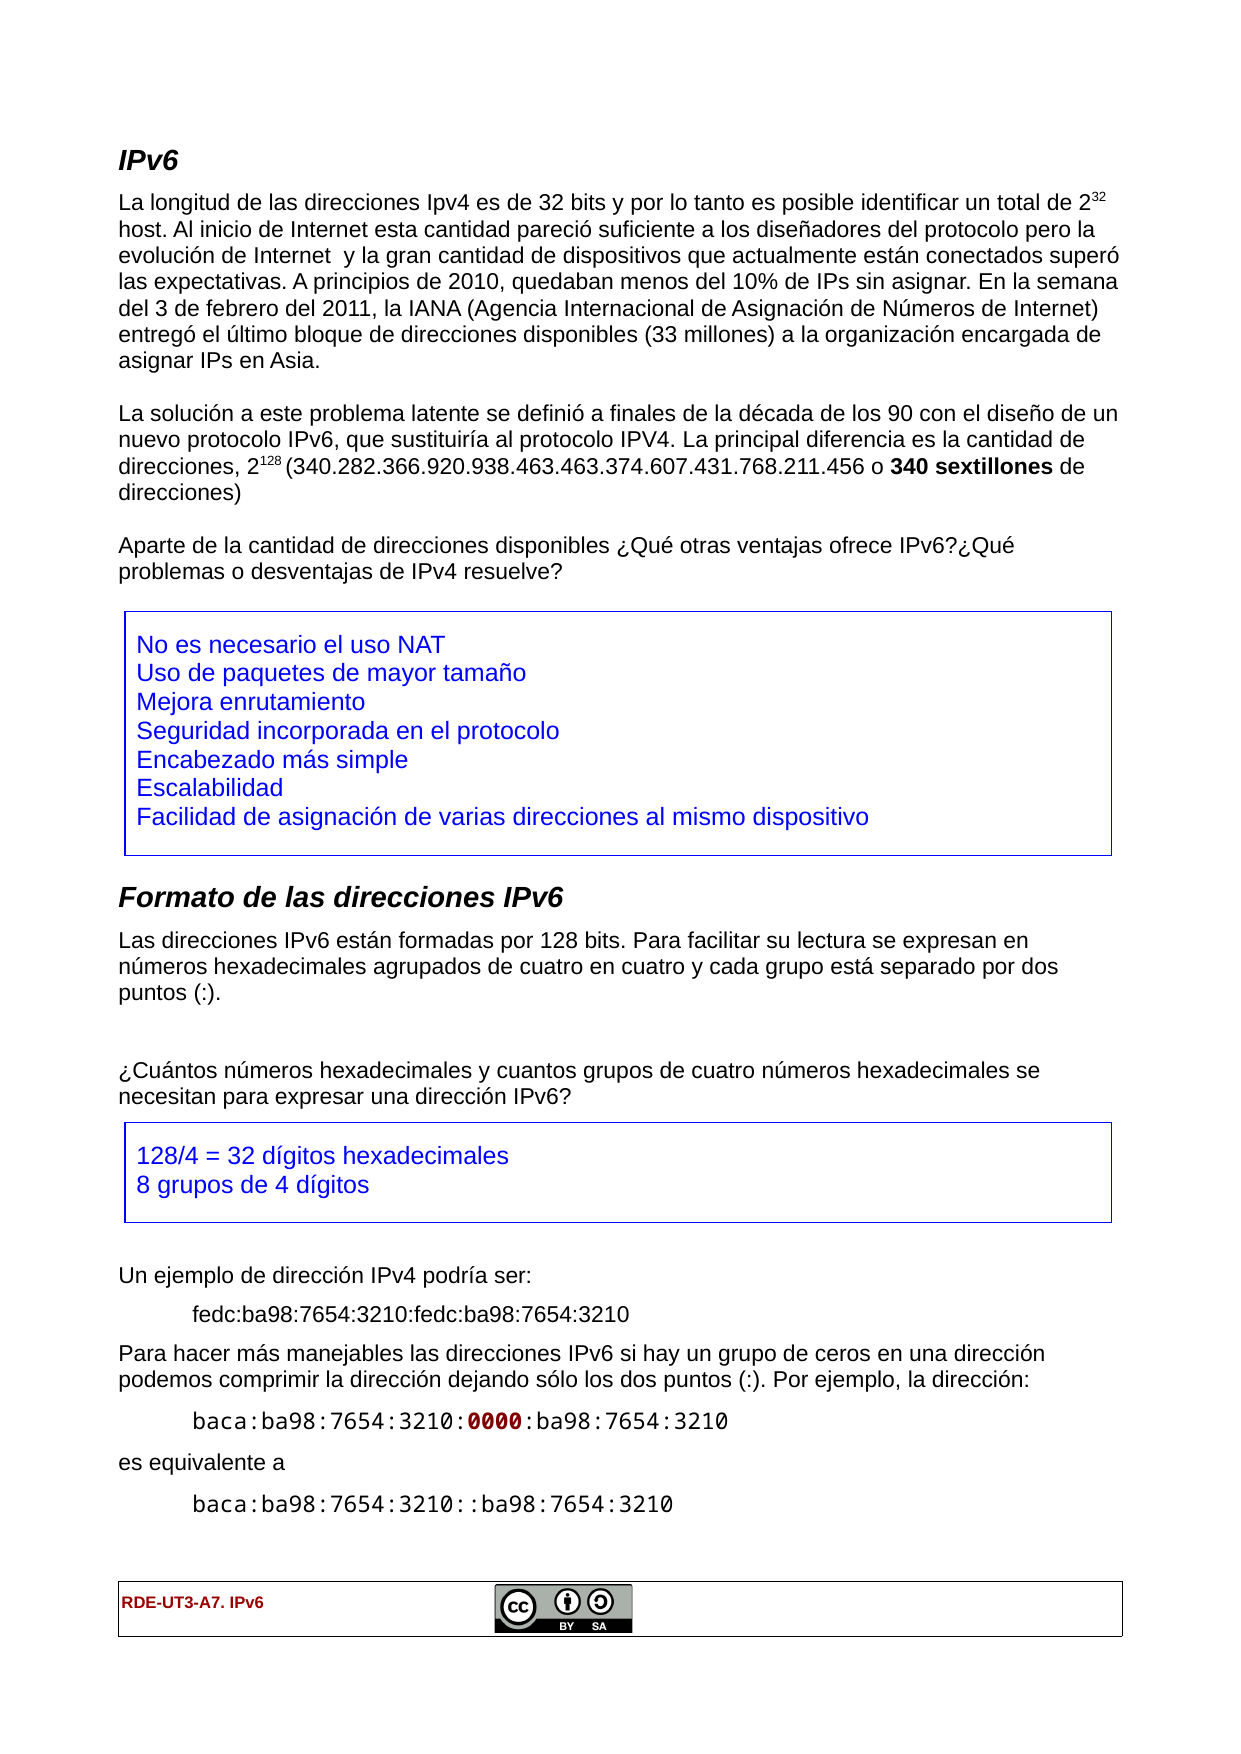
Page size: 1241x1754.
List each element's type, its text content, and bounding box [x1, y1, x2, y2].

picture [494, 1584, 633, 1633]
text es equivalente a [118, 1449, 1122, 1475]
text Aparte de la cantidad de direcciones disponibles ¿Qué otras ventajas ofrece IPv6?¿Qué problemas o desventajas de IPv4 resuelve? [118, 532, 1122, 584]
text Las direcciones IPv6 están formadas por 128 bits. Para facilitar su lectura se expresan en números hexadecimales agrupados de cuatro en cuatro y cada grupo está separado por dos puntos (:). [118, 927, 1122, 1006]
table_header 128/4 = 32 dígitos hexadecimales 8 grupos de 4 dígitos [126, 1123, 1111, 1222]
text ¿Cuántos números hexadecimales y cuantos grupos de cuatro números hexadecimales se necesitan para expresar una dirección IPv6? [118, 1057, 1122, 1110]
text baca:ba98:7654:3210::ba98:7654:3210 [192, 1487, 1122, 1519]
subtitle Formato de las direcciones IPv6 [118, 881, 1122, 914]
text Para hacer más manejables las direcciones IPv6 si hay un grupo de ceros en una dirección podemos comprimir la dirección dejando sólo los dos puntos (:). Por ejemplo, la dirección: [118, 1340, 1122, 1392]
text La solución a este problema latente se definió a finales de la década de los 90 con el diseño de un nuevo protocolo IPv6, que sustituiría al protocolo IPV4. La principal diferencia es la cantidad de direcciones, 2128 (340.282.366.920.938.463.463.374.607.431.768.211.456 o 340 sextillones de direcciones) [118, 400, 1122, 505]
table_header No es necesario el uso NAT Uso de paquetes de mayor tamaño Mejora enrutamiento Seguridad incorporada en el protocolo Encabezado más simple Escalabilidad Facilidad de asignación de varias direcciones al mismo dispositivo [126, 612, 1111, 854]
text fedc:ba98:7654:3210:fedc:ba98:7654:3210 [192, 1301, 1122, 1327]
text Un ejemplo de dirección IPv4 podría ser: [118, 1262, 1122, 1288]
text La longitud de las direcciones Ipv4 es de 32 bits y por lo tanto es posible identificar un total de 232 host. Al inicio de Internet esta cantidad pareció suficiente a los diseñadores del protocolo pero la evolución de Internet y la gran cantidad de dispositivos que actualmente están conectados superó las expectativas. A principios de 2010, quedaban menos del 10% de IPs sin asignar. En la semana del 3 de febrero del 2011, la IANA (Agencia Internacional de Asignación de Números de Internet) entregó el último bloque de direcciones disponibles (33 millones) a la organización encargada de asignar IPs en Asia. [118, 189, 1122, 374]
text baca:ba98:7654:3210:0000:ba98:7654:3210 [192, 1405, 1122, 1436]
subtitle IPv6 [118, 143, 1122, 177]
